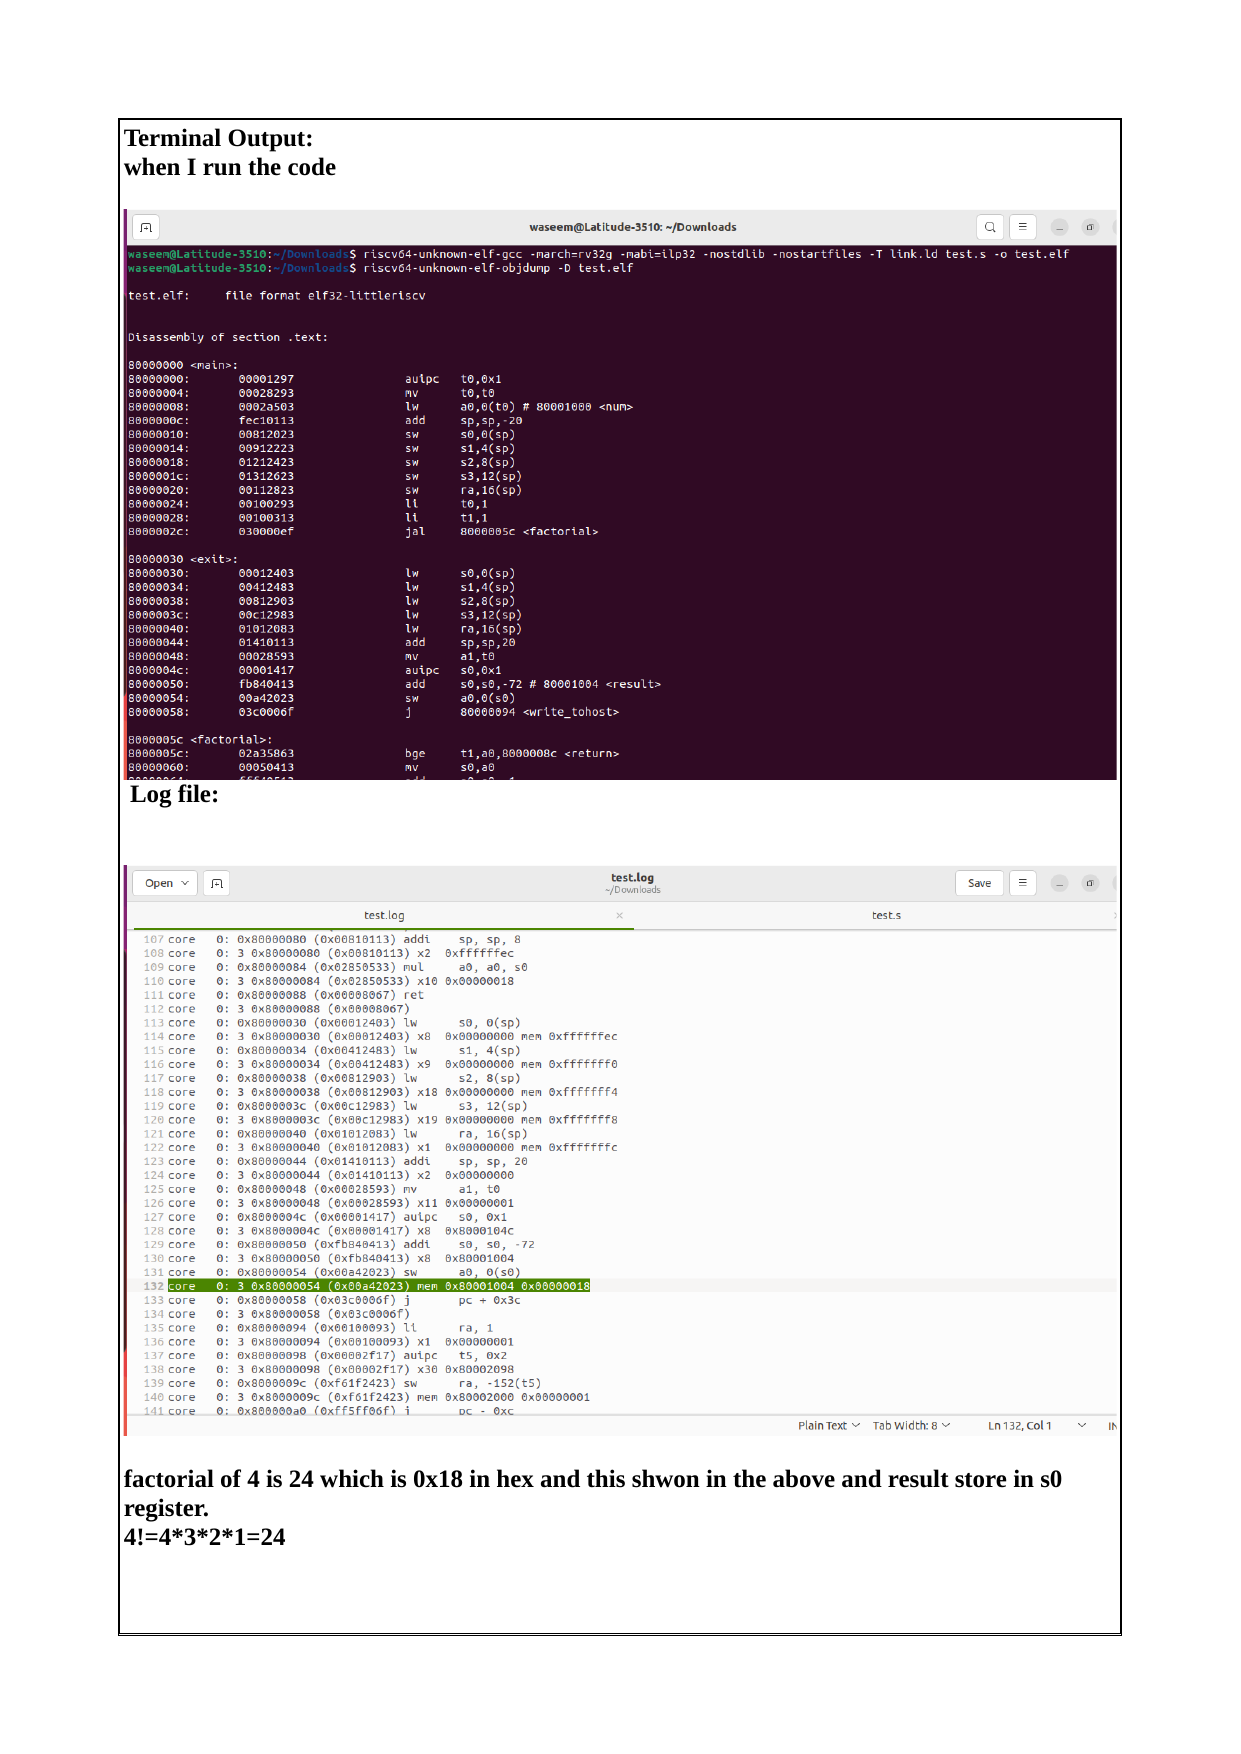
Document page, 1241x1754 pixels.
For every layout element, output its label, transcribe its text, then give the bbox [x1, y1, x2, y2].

picture [123, 865, 1117, 1436]
text Terminal Output: [123, 123, 1117, 152]
text Log file: [123, 780, 1117, 808]
text factorial of 4 is 24 which is 0x18 in hex and this shwon in the above and result store in s0 register. [123, 1436, 1117, 1522]
text 4!=4*3*2*1=24 [123, 1522, 1117, 1550]
text when I run the code [123, 152, 1117, 181]
picture [123, 209, 1117, 780]
